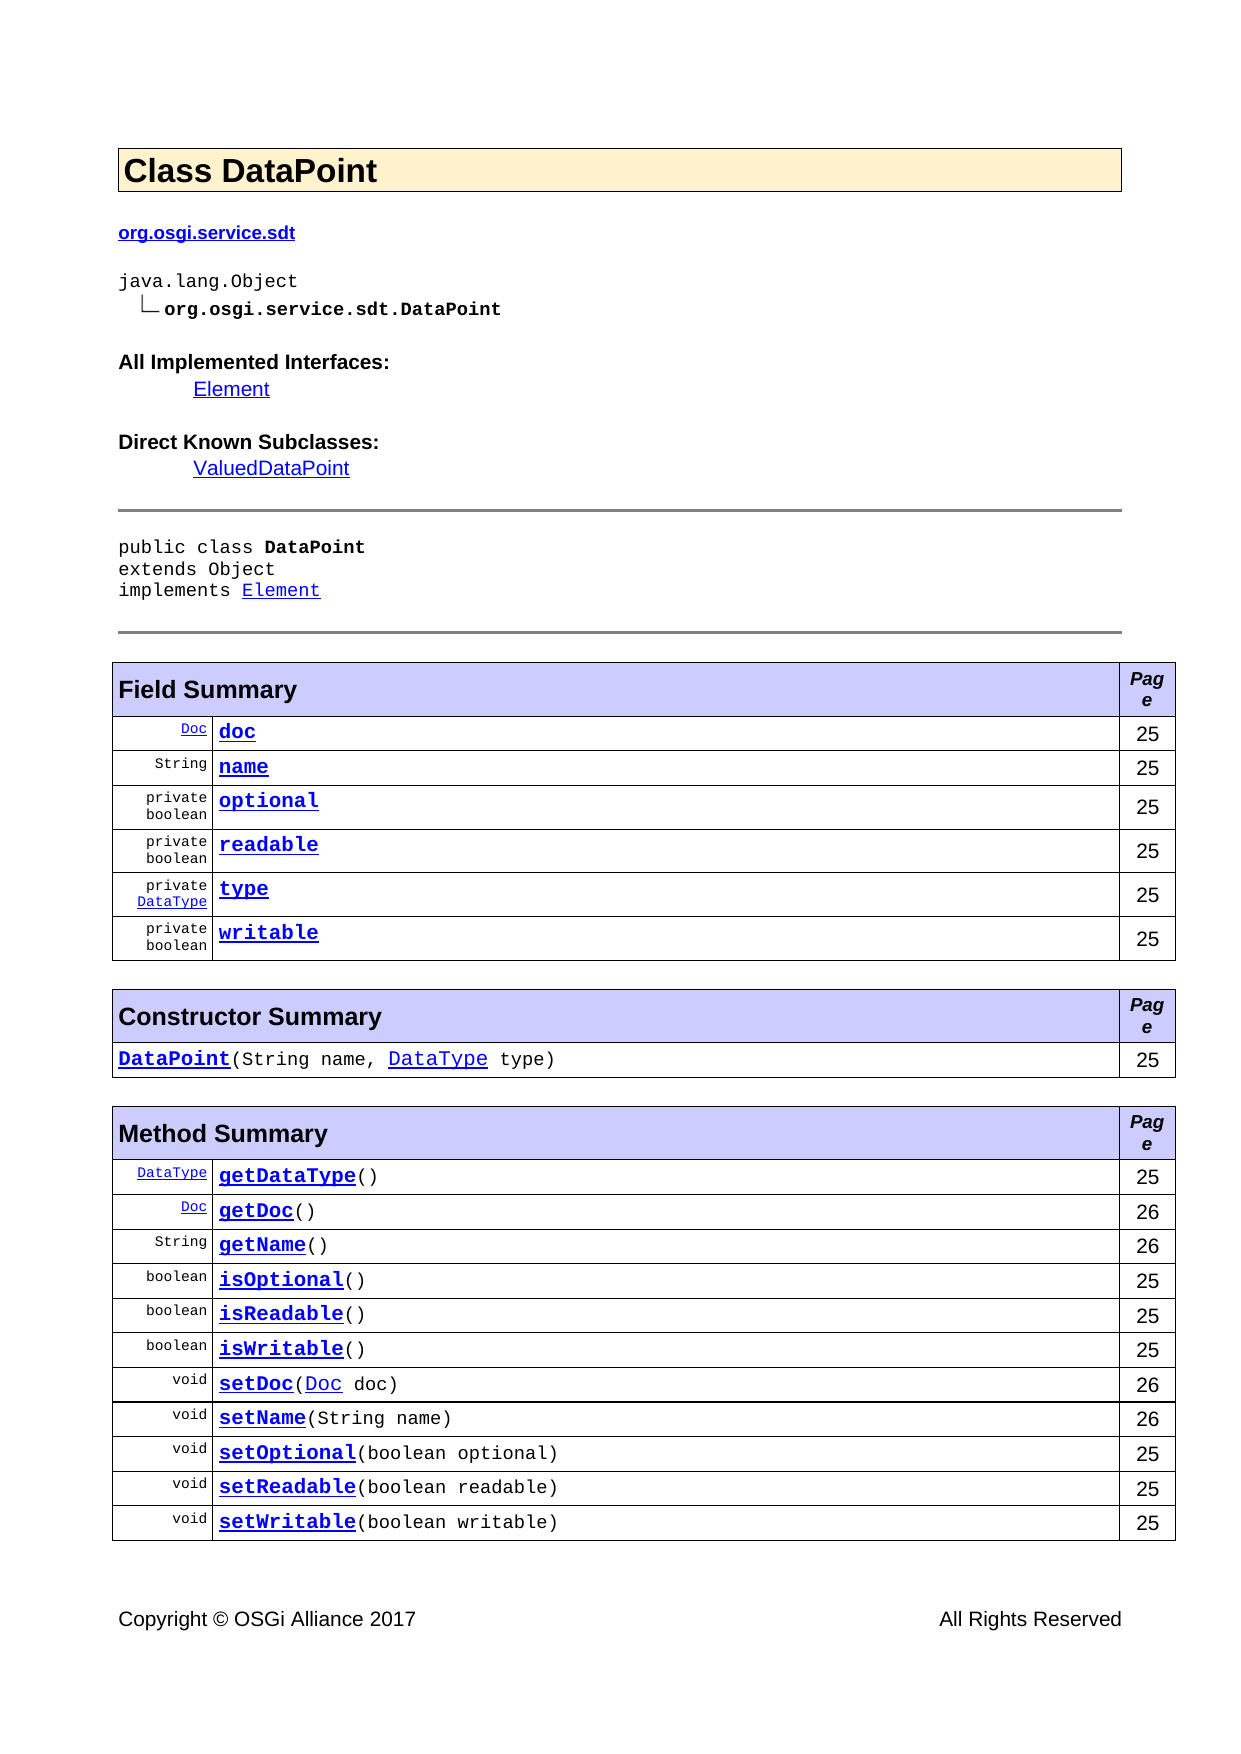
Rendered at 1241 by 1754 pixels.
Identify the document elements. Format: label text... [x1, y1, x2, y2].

table_header Page [1120, 1107, 1175, 1159]
table_cell void [113, 1403, 212, 1436]
table_cell setDoc(Doc doc) [213, 1368, 1119, 1401]
table_cell type [213, 873, 1119, 916]
table_cell boolean [113, 1299, 212, 1332]
table_cell name [213, 751, 1119, 785]
table_cell private boolean [113, 786, 212, 828]
table_cell optional [213, 786, 1119, 828]
table_cell readable [213, 830, 1119, 872]
table_cell DataType [113, 1160, 212, 1194]
table_cell private DataType [113, 873, 212, 916]
table_cell 25 [1120, 917, 1175, 960]
table_cell String [113, 751, 212, 785]
text ValuedDataPoint [193, 456, 1122, 480]
table_header Field Summary [113, 663, 1119, 716]
picture [140, 293, 164, 316]
table_cell 25 [1120, 1264, 1175, 1298]
table_cell setOptional(boolean optional) [213, 1437, 1119, 1471]
table_cell private boolean [113, 917, 212, 960]
subtitle All Implemented Interfaces: [118, 350, 1122, 374]
text implements Element [118, 581, 1122, 602]
text org.osgi.service.sdt.DataPoint [118, 293, 1122, 321]
table_cell 25 [1120, 717, 1175, 750]
table_cell private boolean [113, 830, 212, 872]
text extends Object [118, 559, 1122, 581]
text Element [193, 376, 1122, 400]
table_cell void [113, 1437, 212, 1471]
text java.lang.Object [118, 272, 1122, 293]
subtitle Class DataPoint [119, 149, 1121, 191]
table_cell getDataType() [213, 1160, 1119, 1194]
table_cell isReadable() [213, 1299, 1119, 1332]
table_cell getName() [213, 1230, 1119, 1263]
table_cell boolean [113, 1333, 212, 1367]
table_header Constructor Summary [113, 990, 1119, 1042]
table_cell 25 [1120, 1043, 1175, 1077]
table_cell void [113, 1472, 212, 1505]
table_cell void [113, 1506, 212, 1540]
table_cell 26 [1120, 1230, 1175, 1263]
table_cell Doc [113, 1195, 212, 1228]
table_cell 26 [1120, 1195, 1175, 1228]
table_cell boolean [113, 1264, 212, 1298]
text public class DataPoint [118, 538, 1122, 559]
table_cell doc [213, 717, 1119, 750]
table_cell 25 [1120, 873, 1175, 916]
table_cell 25 [1120, 1160, 1175, 1194]
table_header Page [1120, 990, 1175, 1042]
subtitle Direct Known Subclasses: [118, 429, 1122, 453]
table_cell 25 [1120, 751, 1175, 785]
table_cell isWritable() [213, 1333, 1119, 1367]
table_cell setReadable(boolean readable) [213, 1472, 1119, 1505]
table_cell 25 [1120, 1333, 1175, 1367]
table_cell DataPoint(String name, DataType type) [113, 1043, 1119, 1077]
table_cell setName(String name) [213, 1403, 1119, 1436]
table_cell getDoc() [213, 1195, 1119, 1228]
table_cell Doc [113, 717, 212, 750]
table_cell 26 [1120, 1368, 1175, 1401]
table_cell String [113, 1230, 212, 1263]
table_cell 26 [1120, 1403, 1175, 1436]
table_cell 25 [1120, 1472, 1175, 1505]
table_cell 25 [1120, 1437, 1175, 1471]
table_header Method Summary [113, 1107, 1119, 1159]
table_cell writable [213, 917, 1119, 960]
table_cell 25 [1120, 1299, 1175, 1332]
table_cell 25 [1120, 786, 1175, 828]
table_cell setWritable(boolean writable) [213, 1506, 1119, 1540]
table_header Page [1120, 663, 1175, 716]
table_cell 25 [1120, 830, 1175, 872]
table_cell 25 [1120, 1506, 1175, 1540]
table_cell isOptional() [213, 1264, 1119, 1298]
text org.osgi.service.sdt [118, 221, 1122, 243]
table_cell void [113, 1368, 212, 1401]
